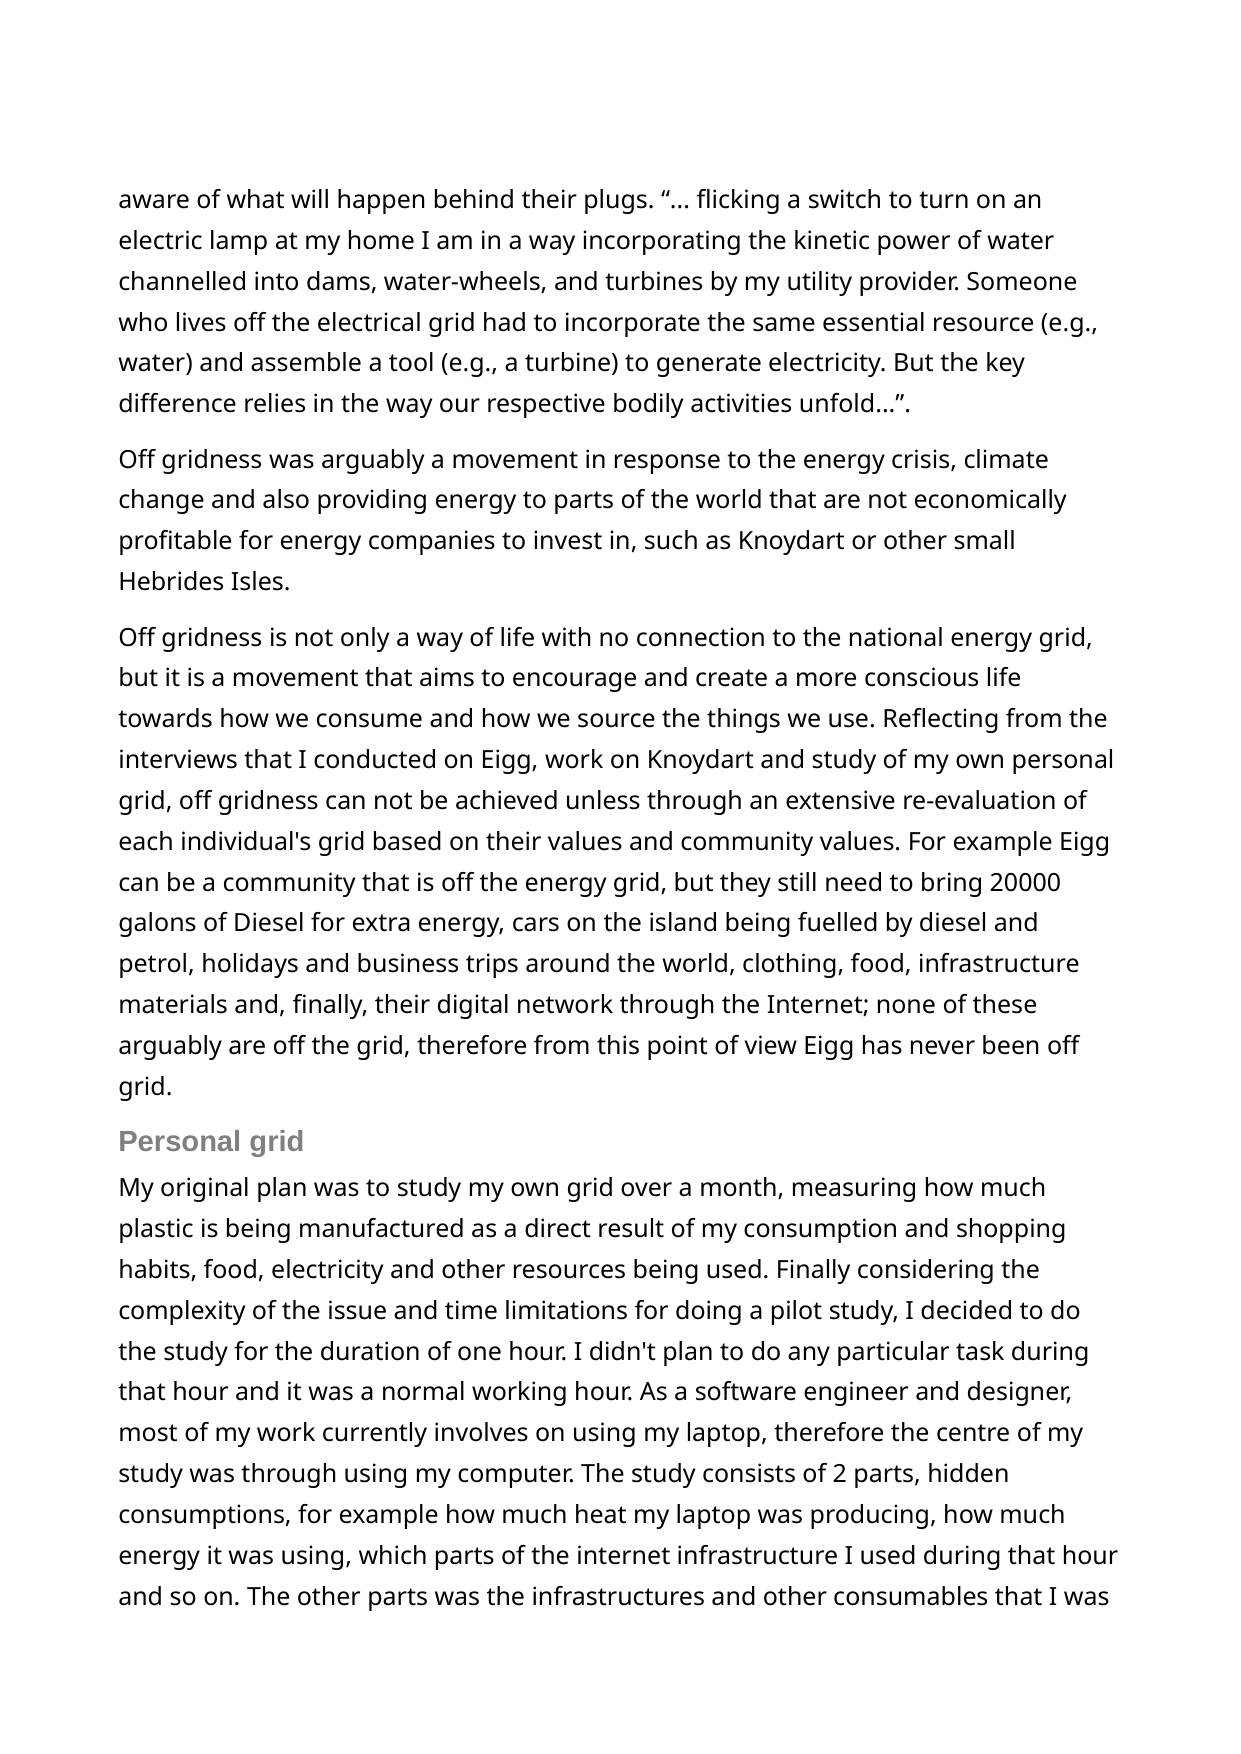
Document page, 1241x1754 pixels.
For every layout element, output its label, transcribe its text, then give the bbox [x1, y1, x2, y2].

subtitle Personal grid [118, 1124, 1122, 1157]
text aware of what will happen behind their plugs. “... flicking a switch to turn on an electric lamp at my home I am in a way incorporating the kinetic power of water channelled into dams, water-wheels, and turbines by my utility provider. Someone who lives off the electrical grid had to incorporate the same essential resource (e.g., water) and assemble a tool (e.g., a turbine) to generate electricity. But the key difference relies in the way our respective bodily activities unfold...”. [118, 182, 1122, 420]
text Off gridness is not only a way of life with no connection to the national energy grid, but it is a movement that aims to encourage and create a more conscious life towards how we consume and how we source the things we use. Reflecting from the interviews that I conducted on Eigg, work on Knoydart and study of my own personal grid, off gridness can not be achieved unless through an extensive re-evaluation of each individual's grid based on their values and community values. For example Eigg can be a community that is off the energy grid, but they still need to bring 20000 galons of Diesel for extra energy, cars on the island being fuelled by diesel and petrol, holidays and business trips around the world, clothing, food, infrastructure materials and, finally, their digital network through the Internet; none of these arguably are off the grid, therefore from this point of view Eigg has never been off grid. [118, 619, 1122, 1102]
text Off gridness was arguably a movement in response to the energy crisis, climate change and also providing energy to parts of the world that are not economically profitable for energy companies to invest in, such as Knoydart or other small Hebrides Isles. [118, 441, 1122, 598]
text My original plan was to study my own grid over a month, measuring how much plastic is being manufactured as a direct result of my consumption and shopping habits, food, electricity and other resources being used. Finally considering the complexity of the issue and time limitations for doing a pilot study, I decided to do the study for the duration of one hour. I didn't plan to do any particular task during that hour and it was a normal working hour. As a software engineer and designer, most of my work currently involves on using my laptop, therefore the centre of my study was through using my computer. The study consists of 2 parts, hidden consumptions, for example how much heat my laptop was producing, how much energy it was using, which parts of the internet infrastructure I used during that hour and so on. The other parts was the infrastructures and other consumables that I was [118, 1170, 1122, 1612]
